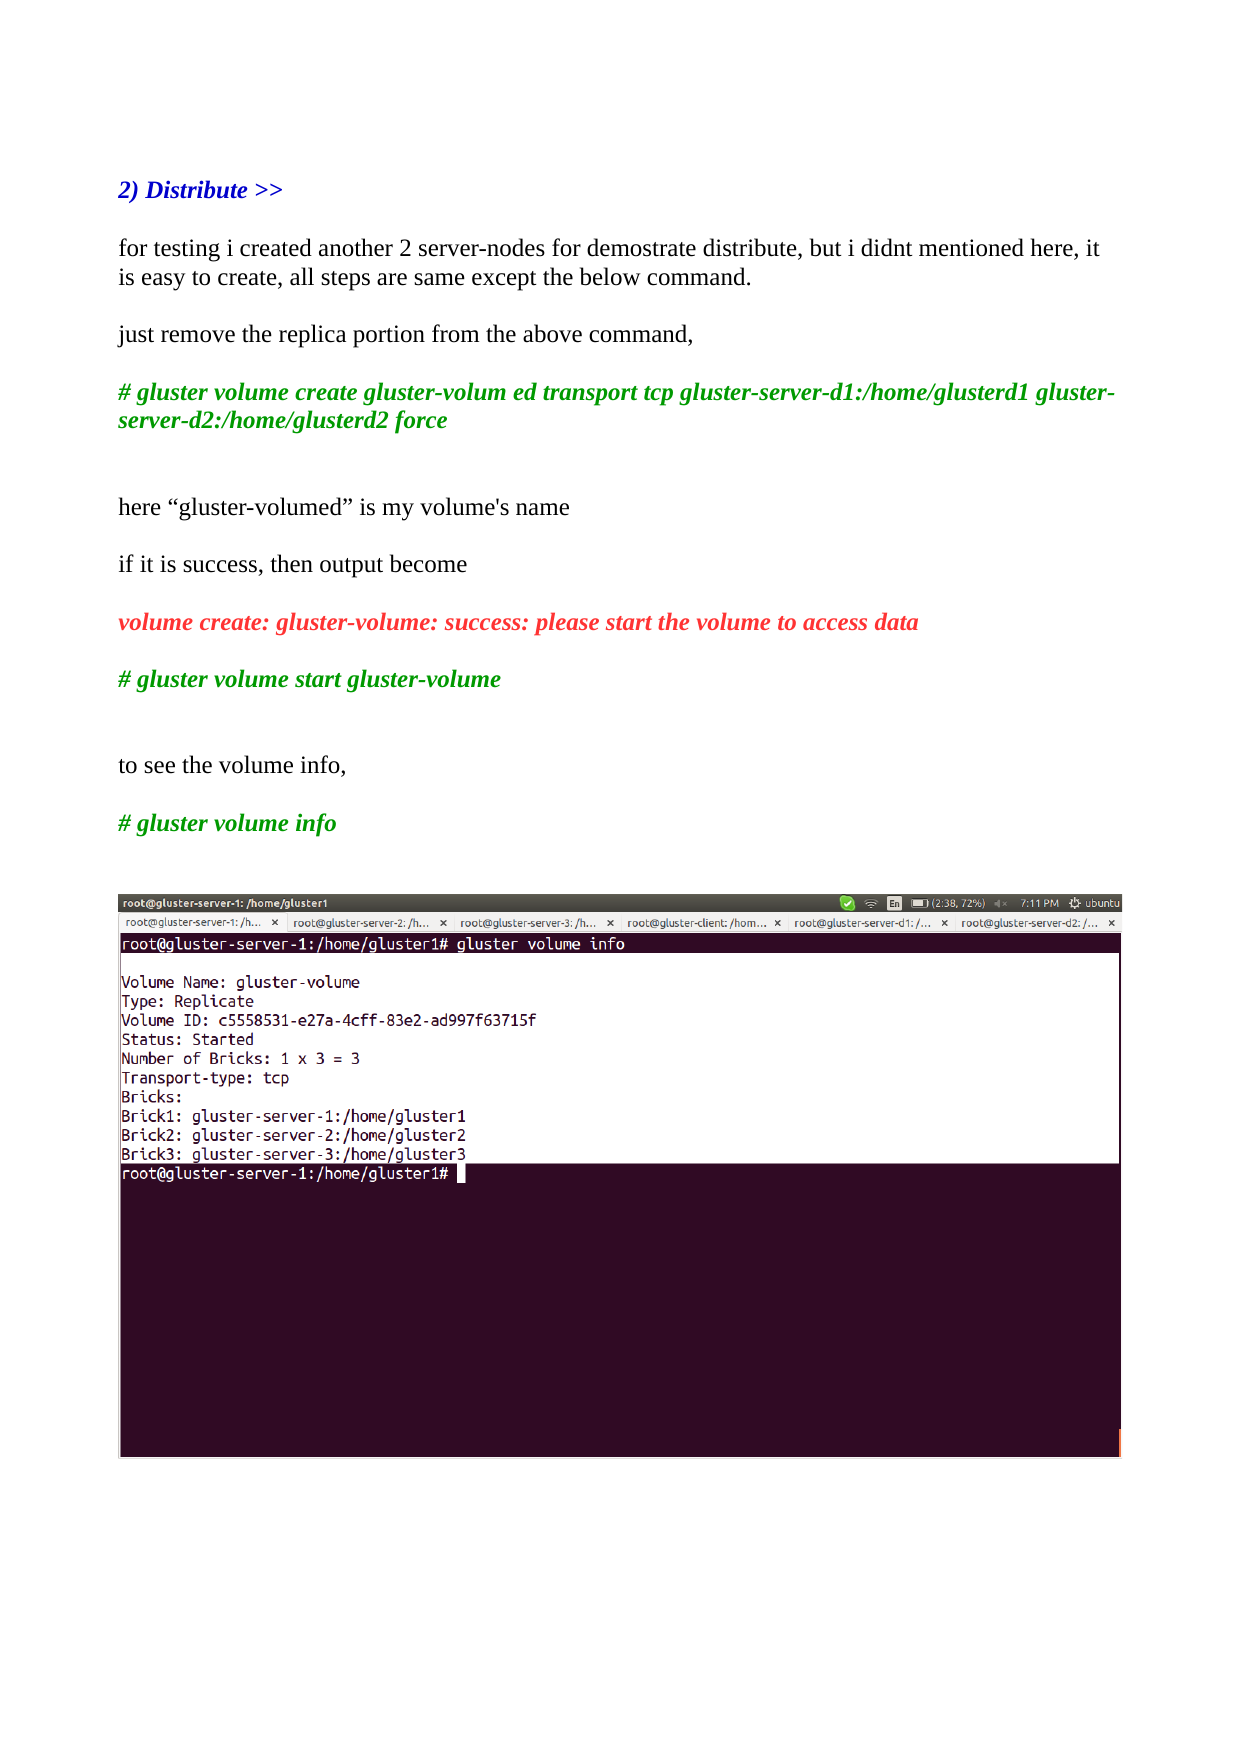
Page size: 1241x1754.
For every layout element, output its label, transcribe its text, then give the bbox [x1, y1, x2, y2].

text volume create: gluster-volume: success: please start the volume to access data [118, 607, 1122, 636]
text for testing i created another 2 server-nodes for demostrate distribute, but i didnt mentioned here, it is easy to create, all steps are same except the below command. [118, 233, 1122, 291]
text if it is success, then output become [118, 549, 1122, 578]
text # gluster volume create gluster-volum ed transport tcp gluster-server-d1:/home/glusterd1 gluster-server-d2:/home/glusterd2 force [118, 377, 1122, 434]
text # gluster volume info [118, 808, 1122, 837]
text here “gluster-volumed” is my volume's name [118, 492, 1122, 521]
text just remove the replica portion from the above command, [118, 319, 1122, 348]
picture [118, 894, 1123, 1459]
text # gluster volume start gluster-volume [118, 664, 1122, 693]
text to see the volume info, [118, 751, 1122, 779]
text 2) Distribute >> [118, 176, 1122, 204]
